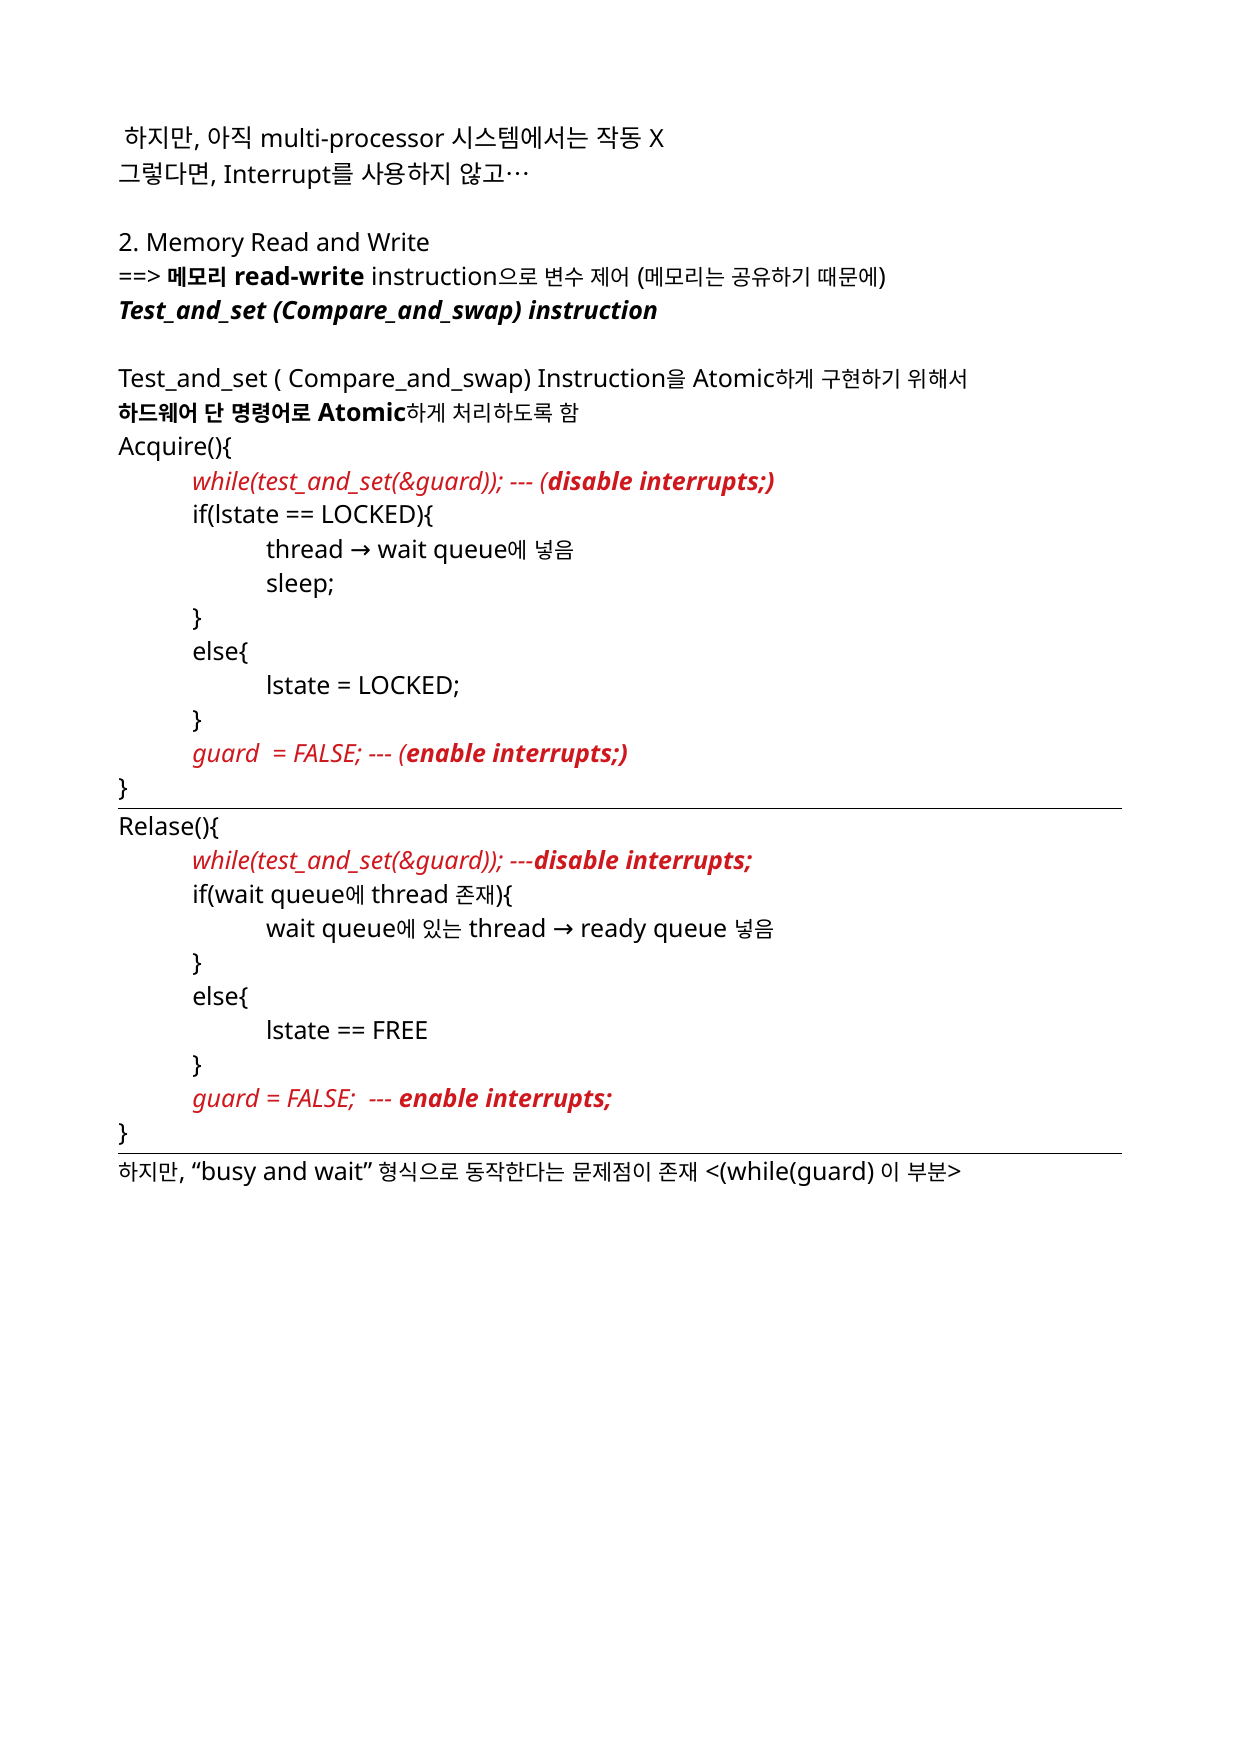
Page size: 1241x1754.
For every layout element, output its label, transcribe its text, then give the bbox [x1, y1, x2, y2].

text } [118, 702, 1122, 736]
text 하지만, “busy and wait” 형식으로 동작한다는 문제점이 존재 <(while(guard) 이 부분> [118, 1154, 1122, 1187]
text guard = FALSE; --- enable interrupts; [118, 1081, 1122, 1115]
text 하지만, 아직 multi-processor 시스템에서는 작동 X [118, 118, 1122, 154]
text wait queue에 있는 thread → ready queue 넣음 [118, 910, 1122, 944]
text 하드웨어 단 명령어로 Atomic하게 처리하도록 함 [118, 395, 1122, 429]
text thread → wait queue에 넣음 [118, 531, 1122, 565]
text Test_and_set (Compare_and_swap) instruction [118, 293, 1122, 327]
text while(test_and_set(&guard)); ---disable interrupts; [118, 842, 1122, 876]
text sleep; [118, 565, 1122, 599]
text if(wait queue에 thread 존재){ [118, 876, 1122, 910]
text 2. Memory Read and Write [118, 225, 1122, 259]
text } [118, 599, 1122, 633]
text Test_and_set ( Compare_and_swap) Instruction을 Atomic하게 구현하기 위해서 [118, 361, 1122, 395]
text lstate = LOCKED; [118, 667, 1122, 702]
text Relase(){ [118, 809, 1122, 842]
text Acquire(){ [118, 429, 1122, 463]
text if(lstate == LOCKED){ [118, 497, 1122, 531]
text } [118, 944, 1122, 978]
text else{ [118, 633, 1122, 667]
text 그렇다면, Interrupt를 사용하지 않고… [118, 154, 1122, 191]
text while(test_and_set(&guard)); --- (disable interrupts;) [118, 463, 1122, 497]
text guard = FALSE; --- (enable interrupts;) [118, 736, 1122, 770]
text ==> 메모리 read-write instruction으로 변수 제어 (메모리는 공유하기 때문에) [118, 259, 1122, 293]
text } [118, 770, 1122, 808]
text } [118, 1115, 1122, 1153]
text } [118, 1047, 1122, 1081]
text else{ [118, 978, 1122, 1013]
text lstate == FREE [118, 1013, 1122, 1047]
